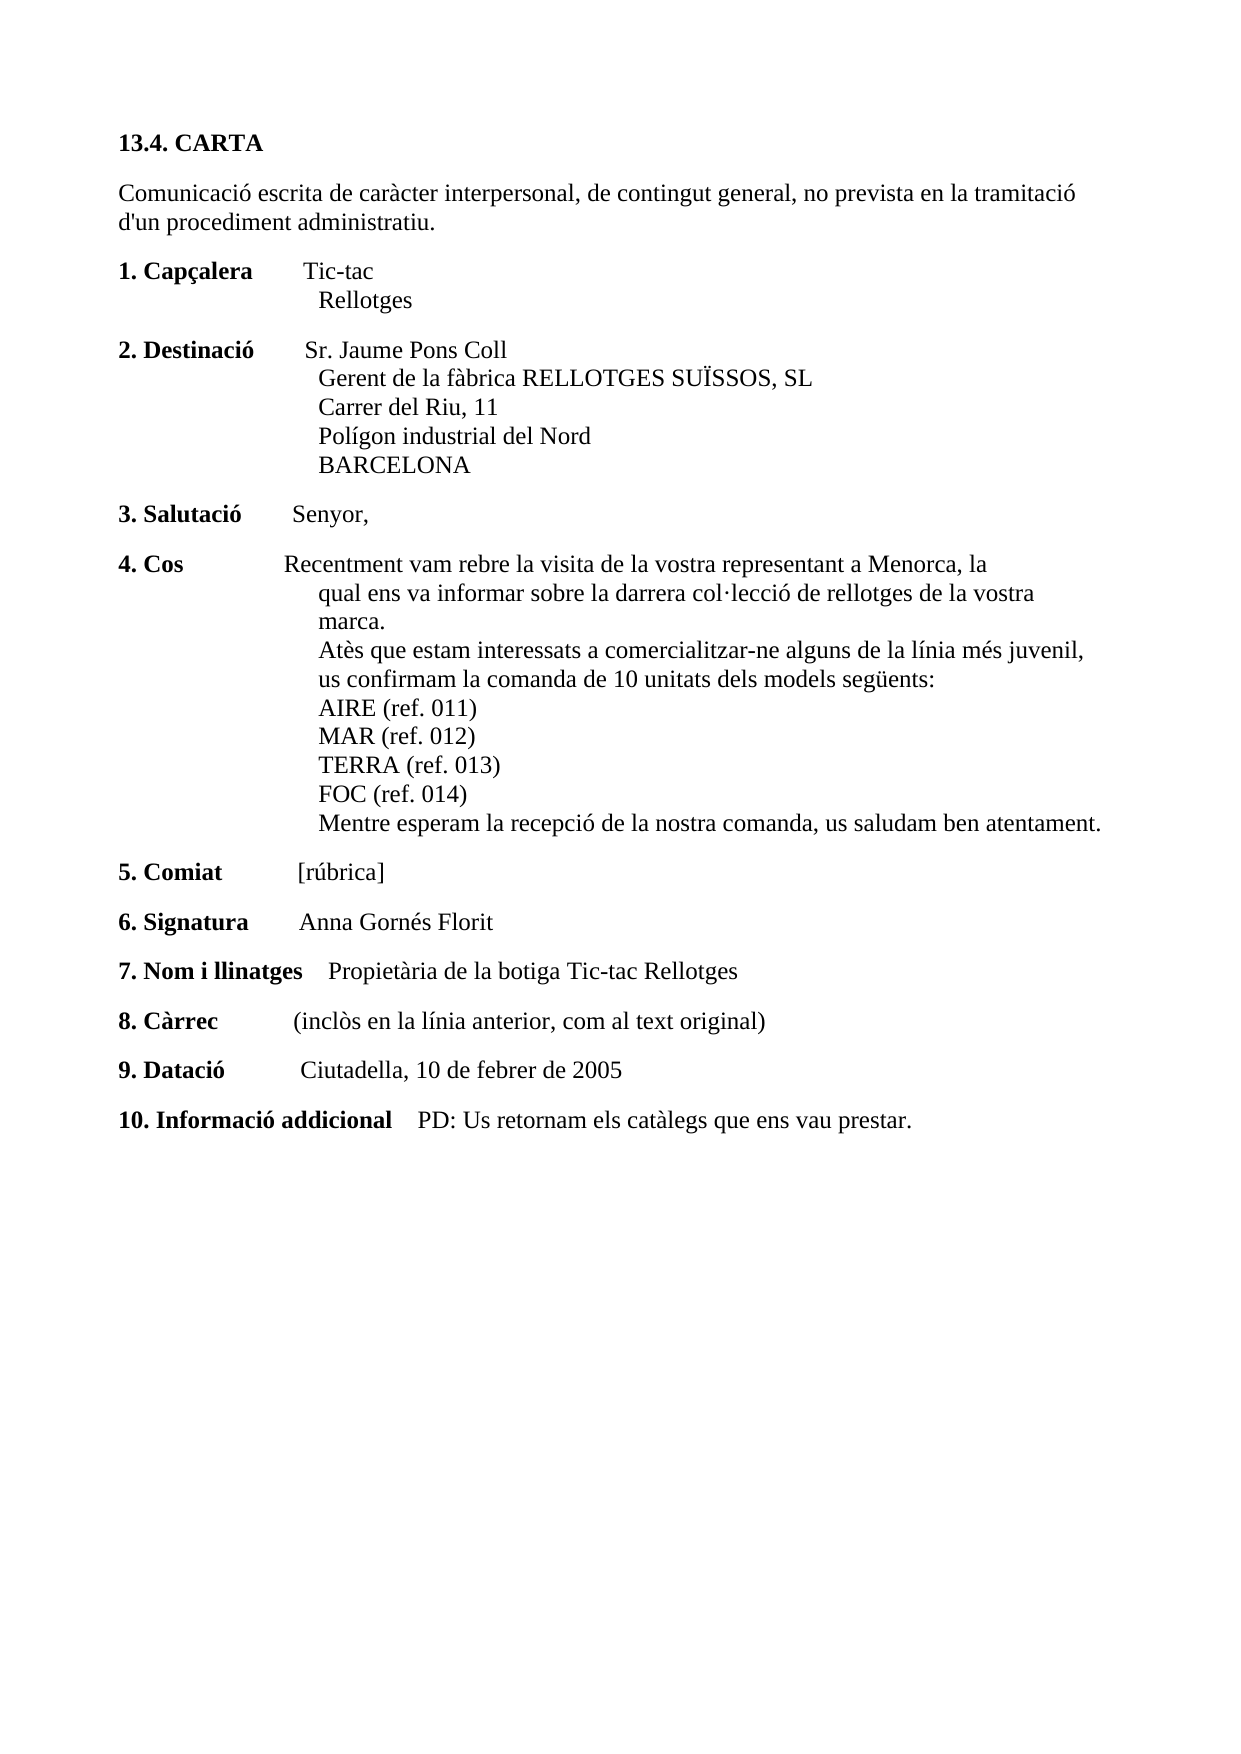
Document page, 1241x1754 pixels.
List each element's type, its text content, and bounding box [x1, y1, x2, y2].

text 9. Datació Ciutadella, 10 de febrer de 2005 [118, 1056, 1122, 1084]
text 1. Capçalera Tic-tac Rellotges [118, 256, 1122, 314]
text 4. Cos Recentment vam rebre la visita de la vostra representant a Menorca, la qual ens va informar sobre la darrera col·lecció de rellotges de la vostra marca. Atès que estam interessats a comercialitzar-ne alguns de la línia més juvenil, us confirmam la comanda de 10 unitats dels models següents: AIRE (ref. 011) MAR (ref. 012) TERRA (ref. 013) FOC (ref. 014) Mentre esperam la recepció de la nostra comanda, us saludam ben atentament. [118, 549, 1122, 836]
text 13.4. CARTA [118, 128, 1122, 157]
text 10. Informació addicional PD: Us retornam els catàlegs que ens vau prestar. [118, 1105, 1122, 1134]
text 5. Comiat [rúbrica] [118, 857, 1122, 886]
text 3. Salutació Senyor, [118, 499, 1122, 528]
text 7. Nom i llinatges Propietària de la botiga Tic-tac Rellotges [118, 956, 1122, 985]
text 2. Destinació Sr. Jaume Pons Coll Gerent de la fàbrica RELLOTGES SUÏSSOS, SL Carrer del Riu, 11 Polígon industrial del Nord BARCELONA [118, 335, 1122, 478]
text 6. Signatura Anna Gornés Florit [118, 907, 1122, 936]
text 8. Càrrec (inclòs en la línia anterior, com al text original) [118, 1006, 1122, 1035]
text Comunicació escrita de caràcter interpersonal, de contingut general, no prevista en la tramitació d'un procediment administratiu. [118, 178, 1122, 236]
